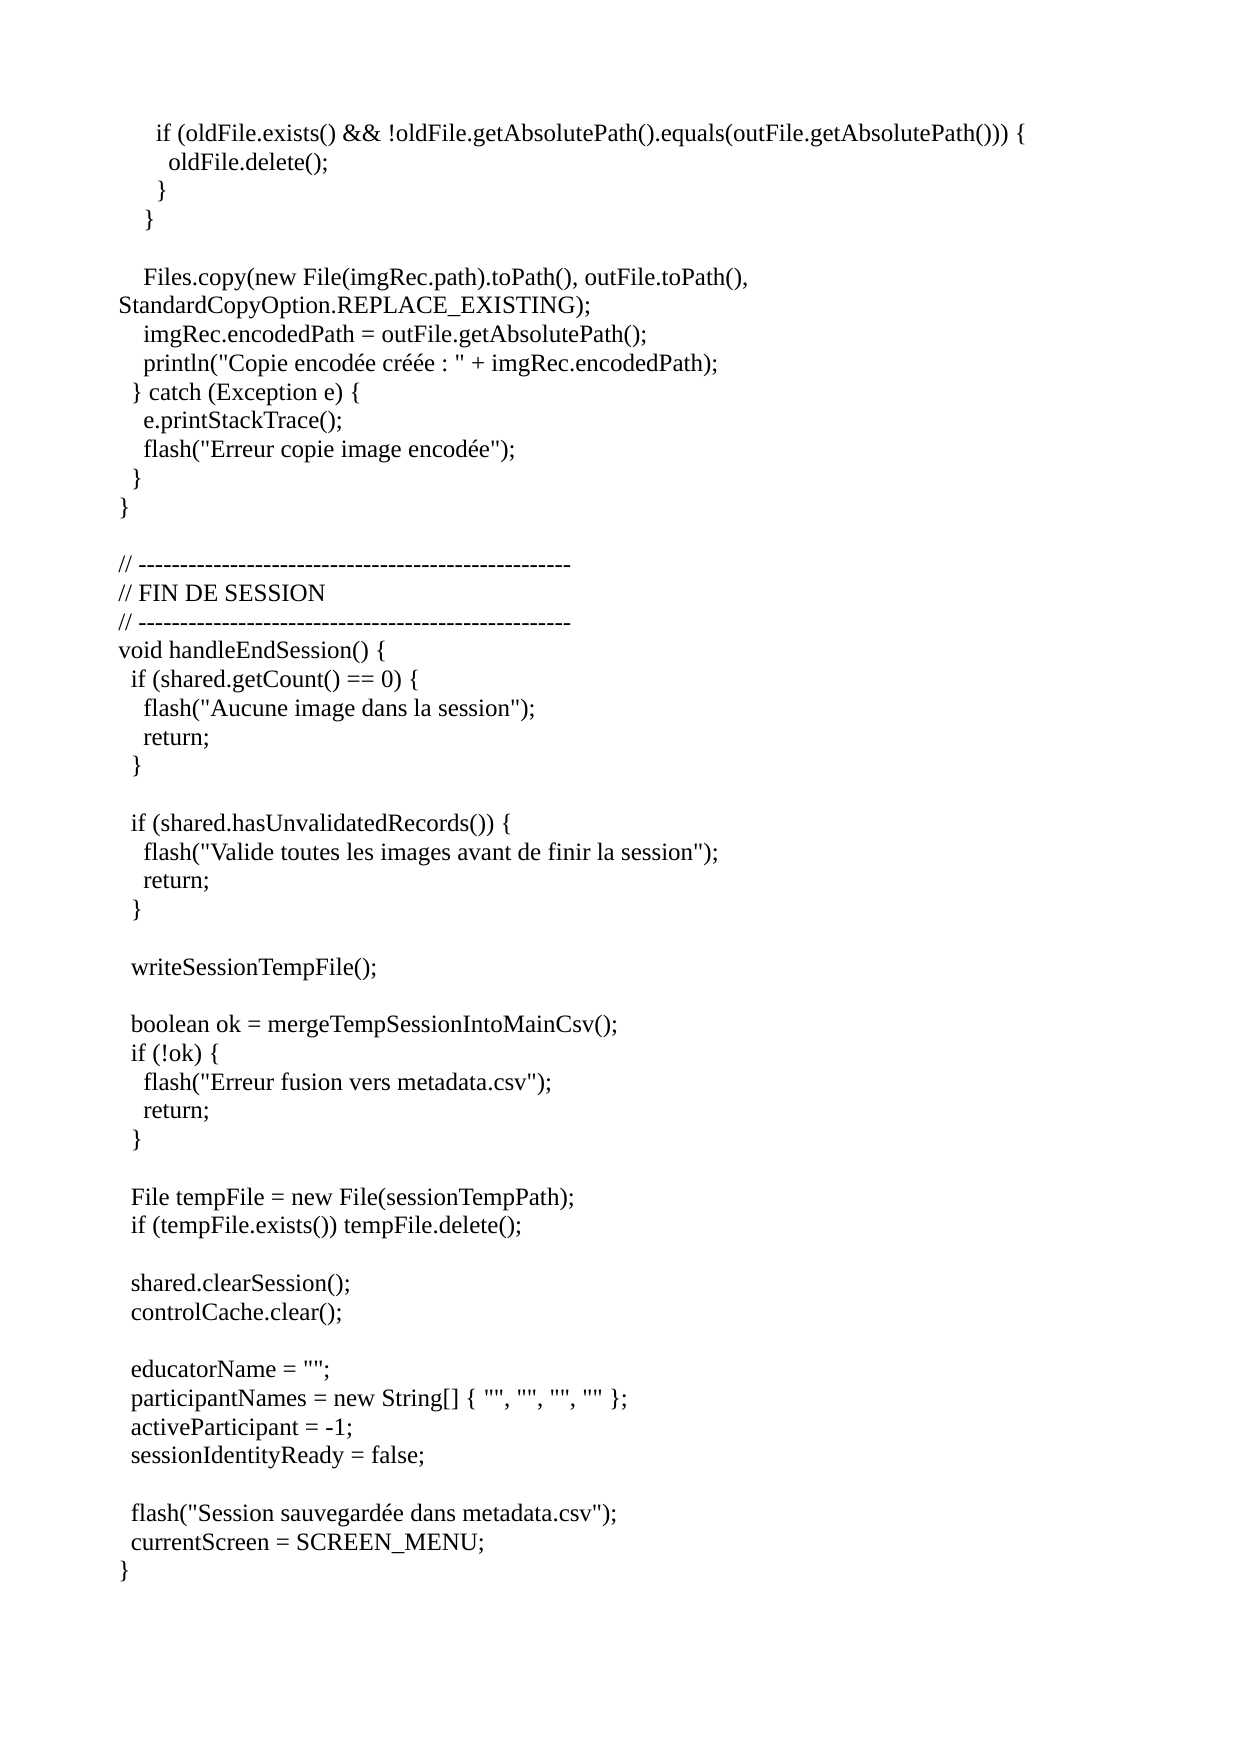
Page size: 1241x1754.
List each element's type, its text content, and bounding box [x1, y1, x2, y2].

text oldFile.delete(); [118, 147, 1122, 176]
text File tempFile = new File(sessionTempPath); [118, 1182, 1122, 1211]
text if (!ok) { [118, 1038, 1122, 1067]
text // FIN DE SESSION [118, 578, 1122, 607]
text flash("Valide toutes les images avant de finir la session"); [118, 837, 1122, 866]
text } catch (Exception e) { [118, 377, 1122, 406]
text } [118, 894, 1122, 923]
text // ---------------------------------------------------- [118, 607, 1122, 636]
text // ---------------------------------------------------- [118, 549, 1122, 578]
text controlCache.clear(); [118, 1297, 1122, 1326]
text return; [118, 1096, 1122, 1124]
text flash("Erreur copie image encodée"); [118, 434, 1122, 463]
text currentScreen = SCREEN_MENU; [118, 1527, 1122, 1556]
text flash("Aucune image dans la session"); [118, 693, 1122, 722]
text activeParticipant = -1; [118, 1412, 1122, 1441]
text Files.copy(new File(imgRec.path).toPath(), outFile.toPath(), StandardCopyOption.REPLACE_EXISTING); [118, 262, 1122, 319]
text } [118, 204, 1122, 233]
text writeSessionTempFile(); [118, 952, 1122, 981]
text sessionIdentityReady = false; [118, 1441, 1122, 1469]
text flash("Erreur fusion vers metadata.csv"); [118, 1067, 1122, 1096]
text void handleEndSession() { [118, 636, 1122, 664]
text shared.clearSession(); [118, 1268, 1122, 1297]
text println("Copie encodée créée : " + imgRec.encodedPath); [118, 348, 1122, 377]
text return; [118, 866, 1122, 894]
text if (tempFile.exists()) tempFile.delete(); [118, 1211, 1122, 1239]
text if (shared.hasUnvalidatedRecords()) { [118, 808, 1122, 837]
text educatorName = ""; [118, 1354, 1122, 1383]
text } [118, 176, 1122, 204]
text return; [118, 722, 1122, 751]
text } [118, 463, 1122, 492]
text imgRec.encodedPath = outFile.getAbsolutePath(); [118, 319, 1122, 348]
text if (oldFile.exists() && !oldFile.getAbsolutePath().equals(outFile.getAbsolutePath())) { [118, 118, 1122, 147]
text } [118, 1124, 1122, 1153]
text } [118, 492, 1122, 521]
text flash("Session sauvegardée dans metadata.csv"); [118, 1498, 1122, 1527]
text e.printStackTrace(); [118, 406, 1122, 434]
text } [118, 1556, 1122, 1584]
text if (shared.getCount() == 0) { [118, 664, 1122, 693]
text participantNames = new String[] { "", "", "", "" }; [118, 1383, 1122, 1412]
text } [118, 751, 1122, 779]
text boolean ok = mergeTempSessionIntoMainCsv(); [118, 1009, 1122, 1038]
